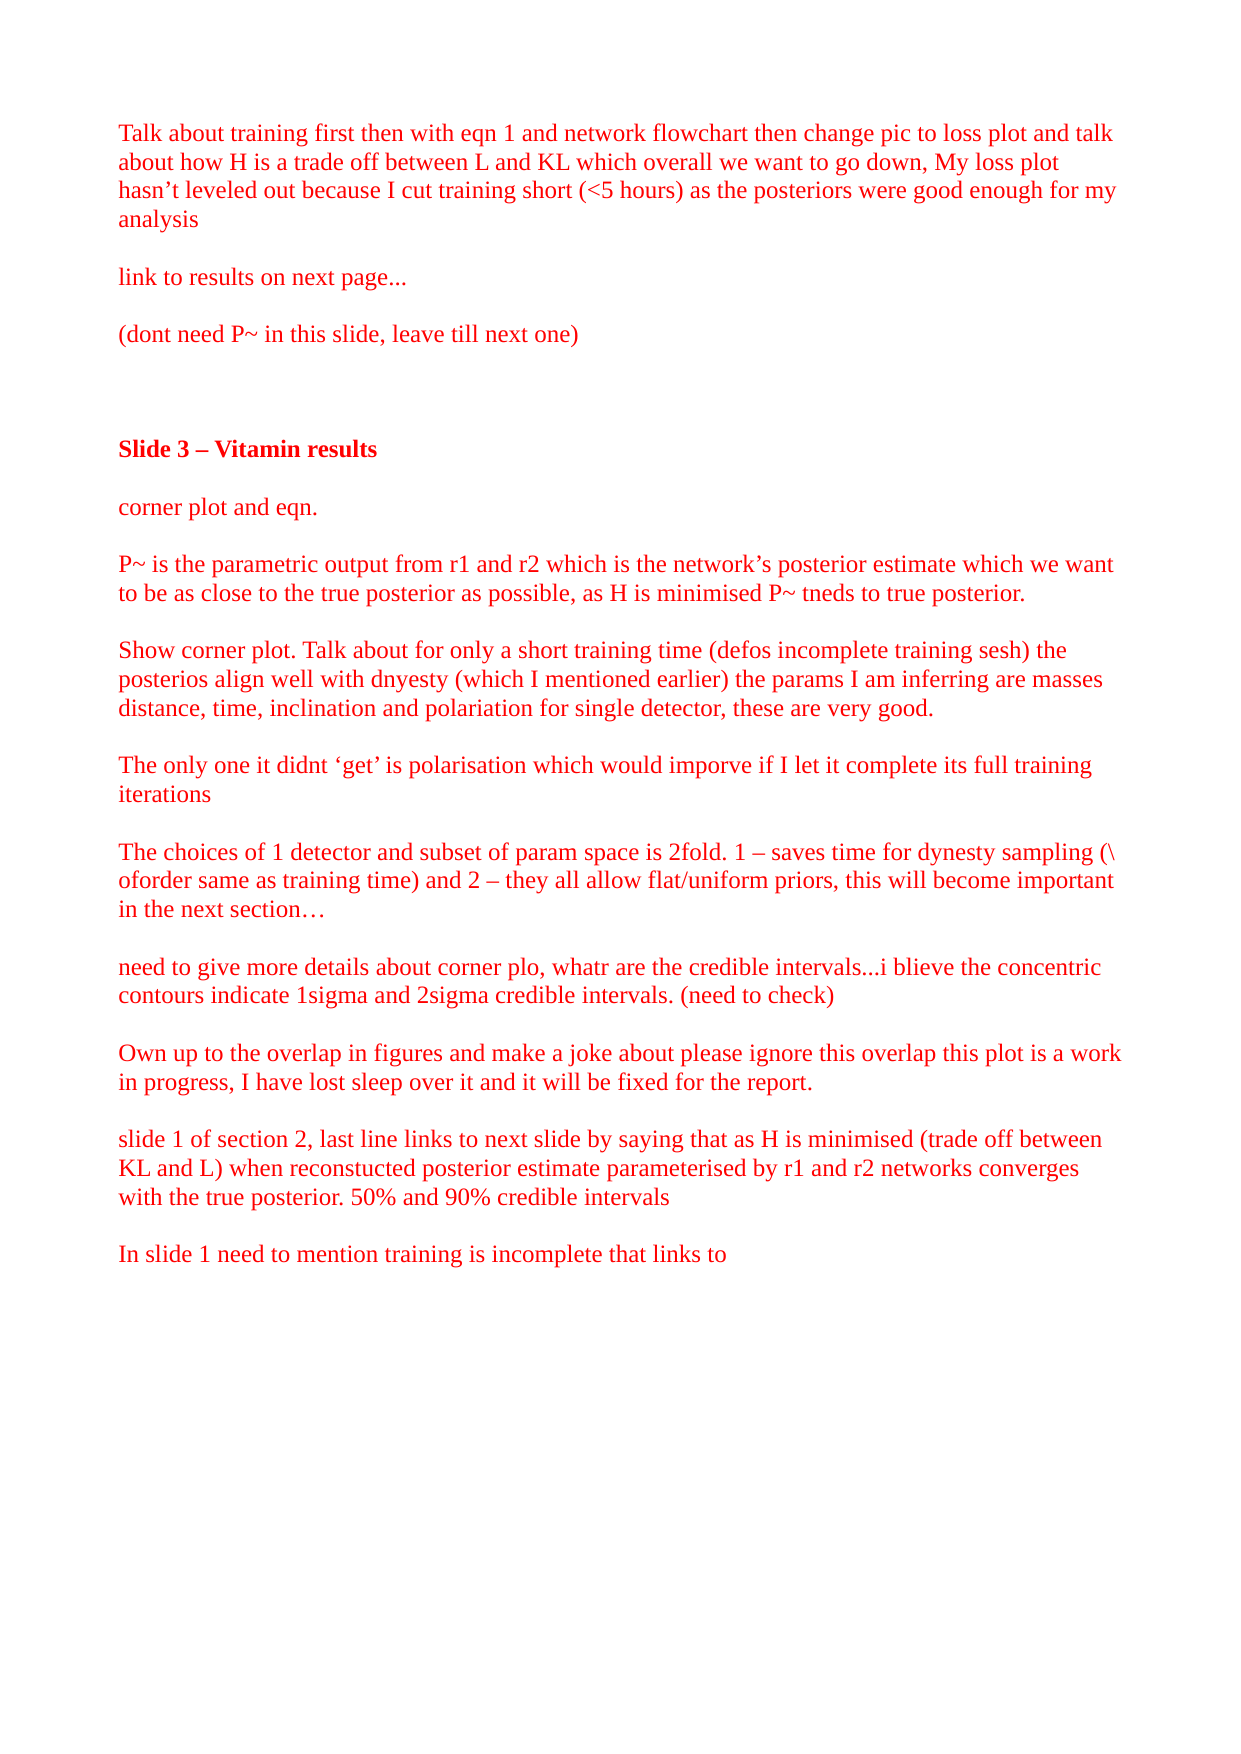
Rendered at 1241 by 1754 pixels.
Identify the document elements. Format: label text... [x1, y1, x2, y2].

text corner plot and eqn. [118, 492, 1122, 521]
text Own up to the overlap in figures and make a joke about please ignore this overlap this plot is a work in progress, I have lost sleep over it and it will be fixed for the report. [118, 1038, 1122, 1096]
text Slide 3 – Vitamin results [118, 434, 1122, 463]
text In slide 1 need to mention training is incomplete that links to [118, 1239, 1122, 1268]
text link to results on next page... [118, 262, 1122, 291]
text need to give more details about corner plo, whatr are the credible intervals...i blieve the concentric contours indicate 1sigma and 2sigma credible intervals. (need to check) [118, 952, 1122, 1009]
text The only one it didnt ‘get’ is polarisation which would imporve if I let it complete its full training iterations [118, 751, 1122, 808]
text Talk about training first then with eqn 1 and network flowchart then change pic to loss plot and talk about how H is a trade off between L and KL which overall we want to go down, My loss plot hasn’t leveled out because I cut training short (<5 hours) as the posteriors were good enough for my analysis [118, 118, 1122, 233]
text Show corner plot. Talk about for only a short training time (defos incomplete training sesh) the posterios align well with dnyesty (which I mentioned earlier) the params I am inferring are masses distance, time, inclination and polariation for single detector, these are very good. [118, 636, 1122, 722]
text P~ is the parametric output from r1 and r2 which is the network’s posterior estimate which we want to be as close to the true posterior as possible, as H is minimised P~ tneds to true posterior. [118, 549, 1122, 607]
text The choices of 1 detector and subset of param space is 2fold. 1 – saves time for dynesty sampling (\oforder same as training time) and 2 – they all allow flat/uniform priors, this will become important in the next section… [118, 837, 1122, 923]
text (dont need P~ in this slide, leave till next one) [118, 319, 1122, 348]
text slide 1 of section 2, last line links to next slide by saying that as H is minimised (trade off between KL and L) when reconstucted posterior estimate parameterised by r1 and r2 networks converges with the true posterior. 50% and 90% credible intervals [118, 1124, 1122, 1211]
